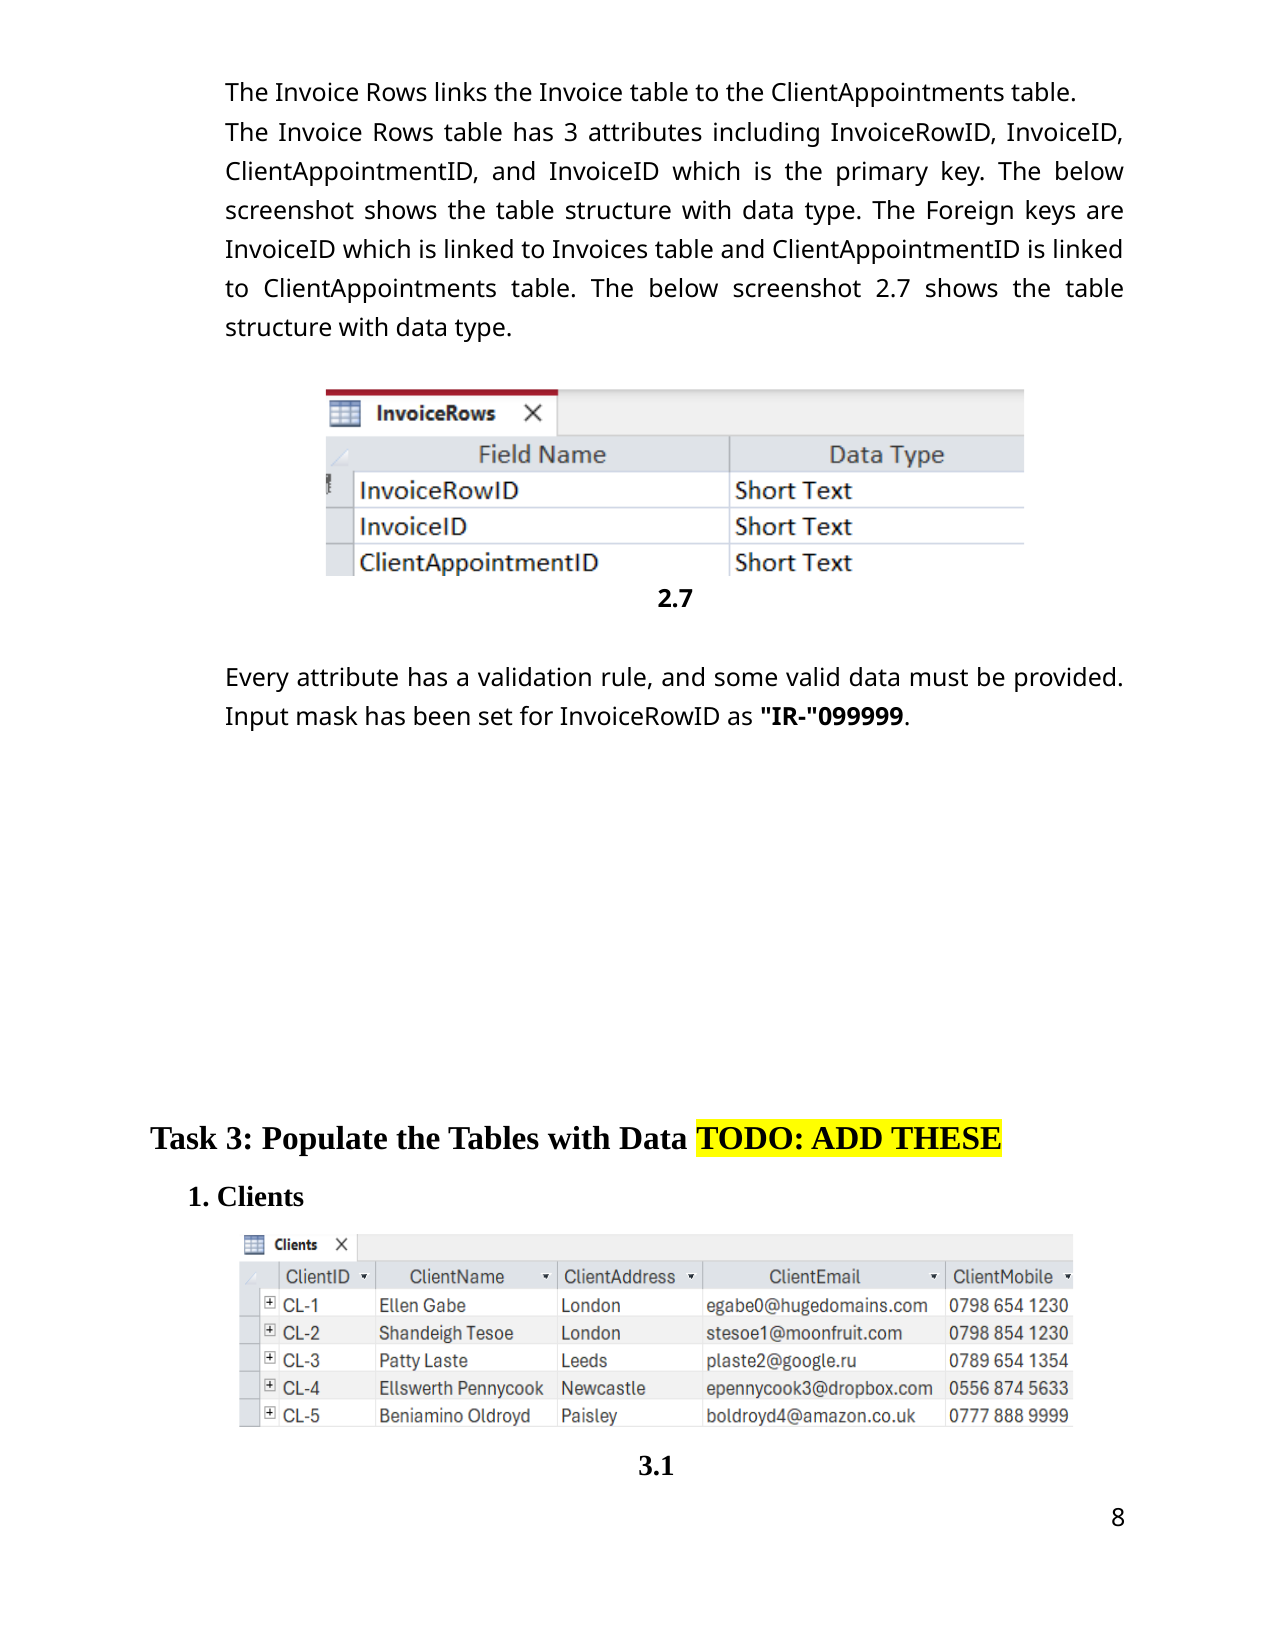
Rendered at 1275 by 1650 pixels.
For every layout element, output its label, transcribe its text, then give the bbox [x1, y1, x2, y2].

text Task 3: Populate the Tables with Data TODO: ADD THESE [150, 1119, 1125, 1157]
list The Invoice Rows links the Invoice table to the ClientAppointments table. [225, 75, 1125, 109]
list Every attribute has a validation rule, and some valid data must be provided. Input mask has been set for InvoiceRowID as "IR-"099999. [225, 659, 1125, 732]
list 2.7 [225, 581, 1125, 615]
list The Invoice Rows table has 3 attributes including InvoiceRowID, InvoiceID, ClientAppointmentID, and InvoiceID which is the primary key. The below screenshot shows the table structure with data type. The Foreign keys are InvoiceID which is linked to Invoices table and ClientAppointmentID is linked to ClientAppointments table. The below screenshot 2.7 shows the table structure with data type. [225, 114, 1125, 344]
text 3.1 [187, 1448, 1125, 1482]
text 1. Clients [187, 1179, 1125, 1213]
